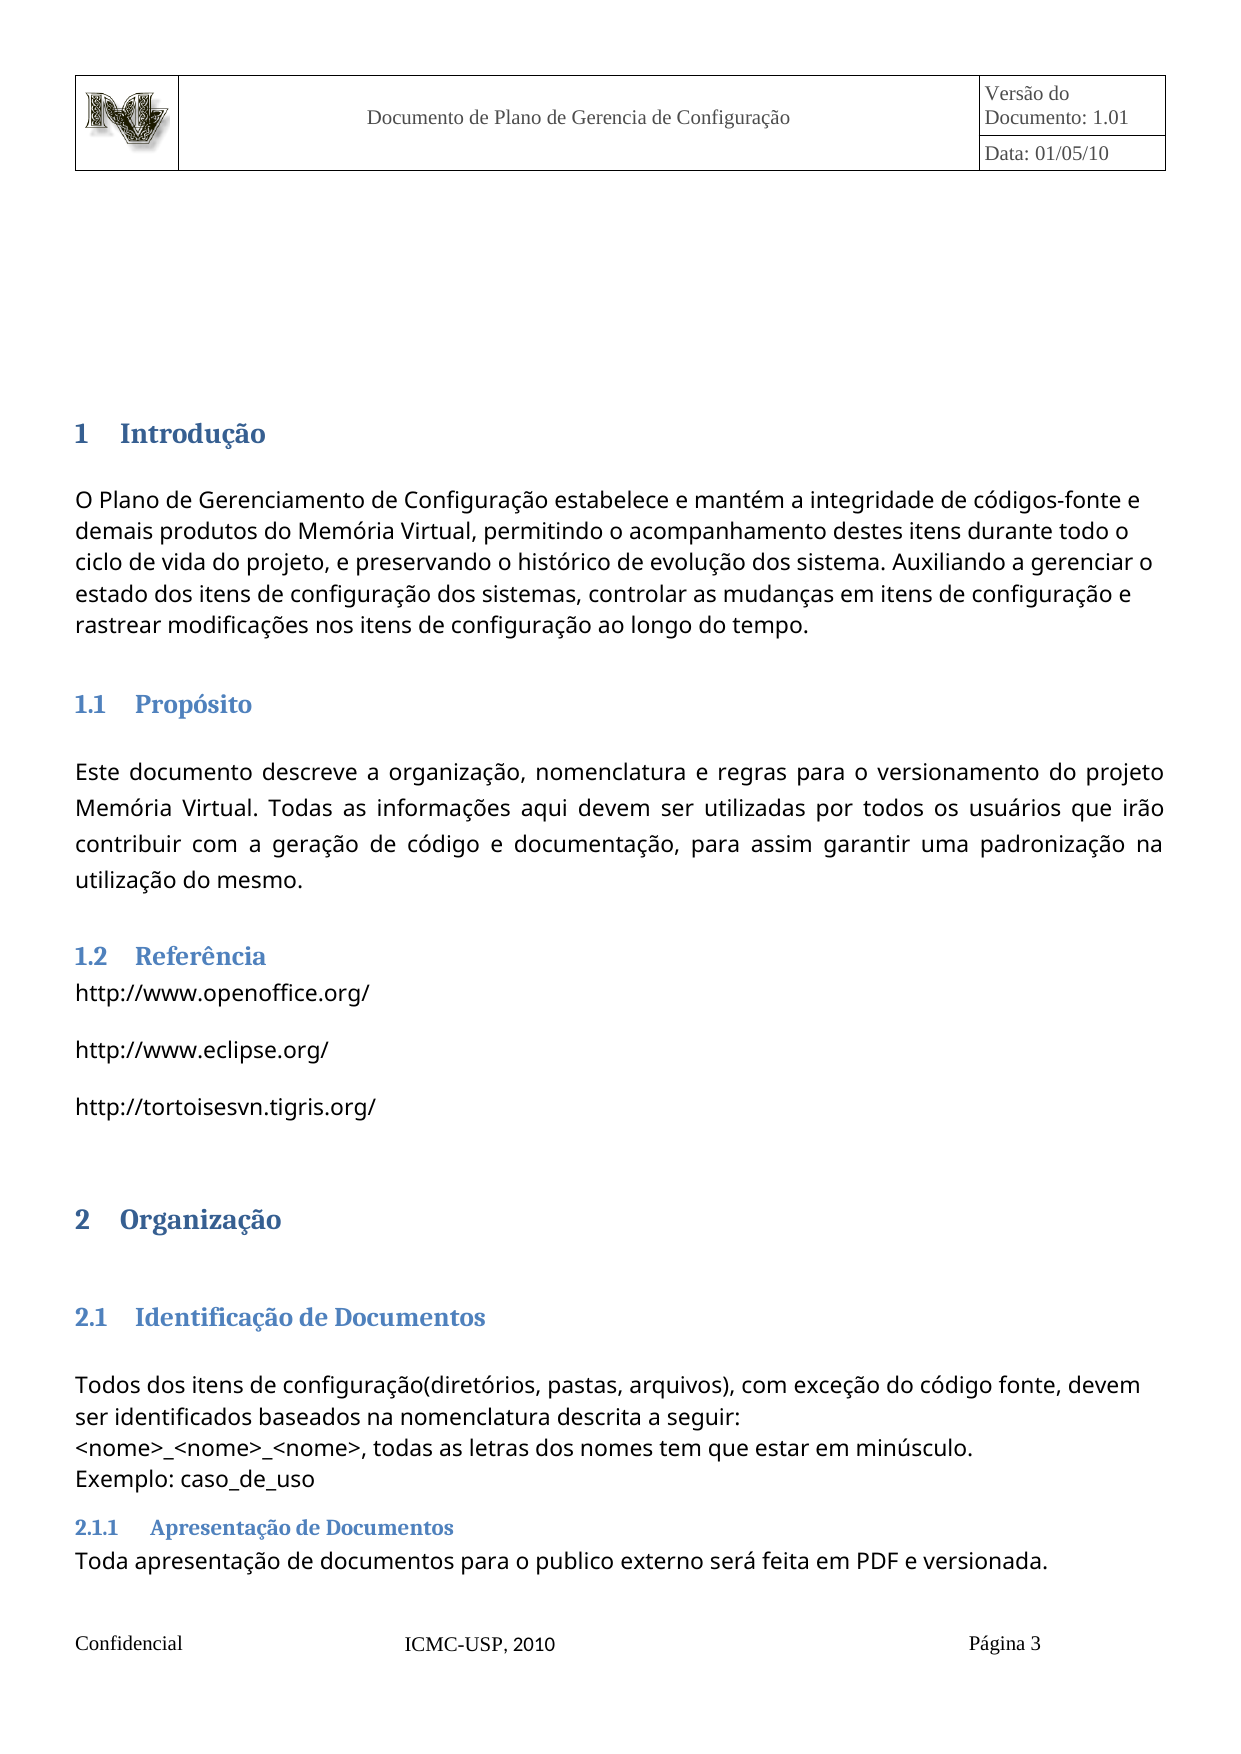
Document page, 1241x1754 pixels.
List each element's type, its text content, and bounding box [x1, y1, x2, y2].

text Este documento descreve a organização, nomenclatura e regras para o versionamento do projeto Memória Virtual. Todas as informações aqui devem ser utilizadas por todos os usuários que irão contribuir com a geração de código e documentação, para assim garantir uma padronização na utilização do mesmo. [75, 756, 1165, 895]
text Todos dos itens de configuração(diretórios, pastas, arquivos), com exceção do código fonte, devem ser identificados baseados na nomenclatura descrita a seguir: [75, 1369, 1165, 1432]
subtitle Apresentação de Documentos [75, 1515, 1165, 1541]
text O Plano de Gerenciamento de Configuração estabelece e mantém a integridade de códigos-fonte e demais produtos do Memória Virtual, permitindo o acompanhamento destes itens durante todo o ciclo de vida do projeto, e preservando o histórico de evolução dos sistema. Auxiliando a gerenciar o estado dos itens de configuração dos sistemas, controlar as mudanças em itens de configuração e rastrear modificações nos itens de configuração ao longo do tempo. [75, 484, 1165, 640]
subtitle Introdução [75, 417, 1165, 451]
subtitle Referência [75, 941, 1165, 972]
text http://www.eclipse.org/ [75, 1034, 1165, 1065]
subtitle Organização [75, 1203, 1165, 1237]
text <nome>_<nome>_<nome>, todas as letras dos nomes tem que estar em minúsculo. [75, 1432, 1165, 1463]
text Toda apresentação de documentos para o publico externo será feita em PDF e versionada. [75, 1545, 1165, 1576]
subtitle Identificação de Documentos [75, 1302, 1165, 1333]
text http://www.openoffice.org/ [75, 977, 1165, 1008]
picture [80, 80, 170, 156]
text Exemplo: caso_de_uso [75, 1463, 1165, 1494]
text http://tortoisesvn.tigris.org/ [75, 1091, 1165, 1122]
subtitle Propósito [75, 689, 1165, 720]
